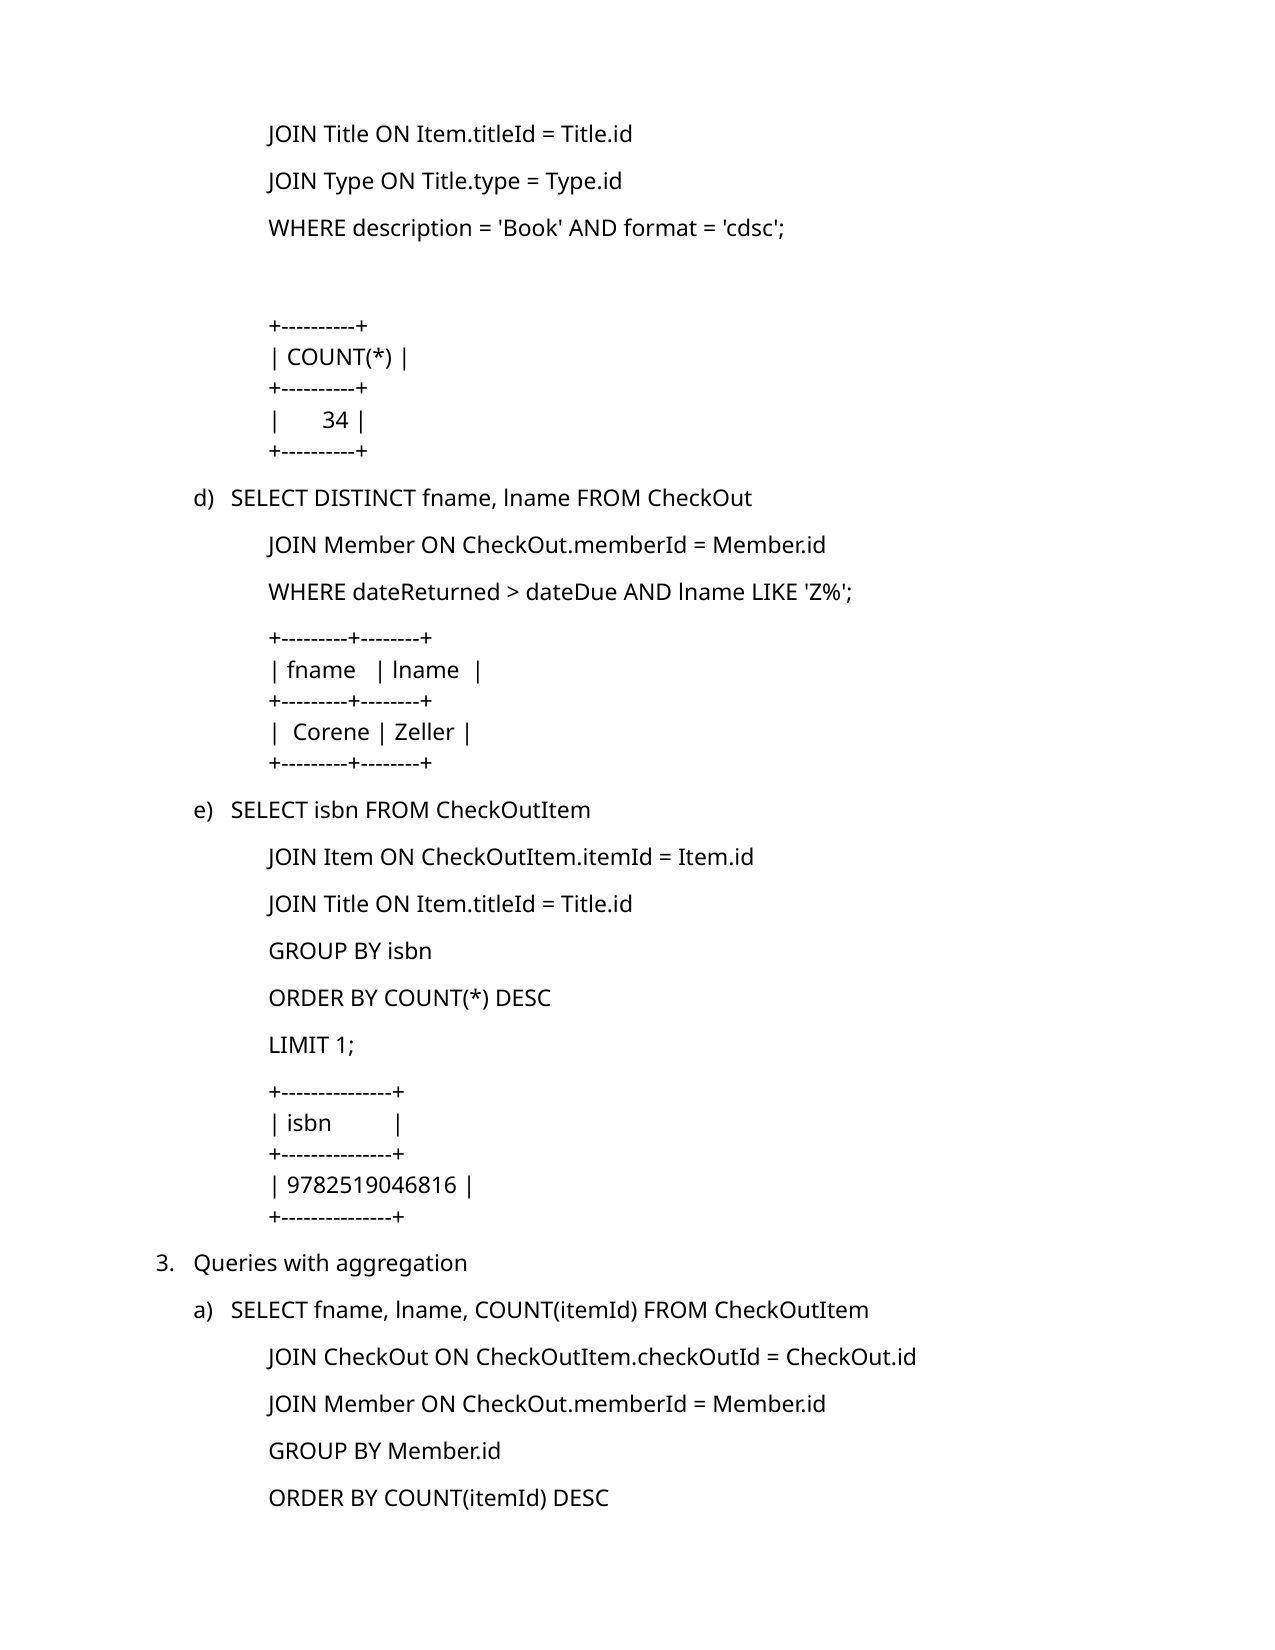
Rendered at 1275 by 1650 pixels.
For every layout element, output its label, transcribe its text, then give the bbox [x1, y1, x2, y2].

list | isbn | [231, 1107, 1157, 1138]
list JOIN Member ON CheckOut.memberId = Member.id [231, 528, 1157, 560]
list | Corene | Zeller | [231, 716, 1157, 747]
list +---------+--------+ [231, 685, 1157, 716]
list SELECT fname, lname, COUNT(itemId) FROM CheckOutItem [193, 1294, 1157, 1325]
list JOIN CheckOut ON CheckOutItem.checkOutId = CheckOut.id [231, 1341, 1157, 1372]
list +---------------+ [231, 1075, 1157, 1107]
list | 9782519046816 | [231, 1169, 1157, 1200]
list JOIN Member ON CheckOut.memberId = Member.id [231, 1388, 1157, 1419]
list +----------+ [231, 310, 1157, 341]
list | 34 | [231, 403, 1157, 435]
list JOIN Title ON Item.titleId = Title.id [231, 888, 1157, 919]
list WHERE dateReturned > dateDue AND lname LIKE 'Z%'; [231, 575, 1157, 607]
list WHERE description = 'Book' AND format = 'cdsc'; [231, 212, 1157, 243]
list LIMIT 1; [231, 1028, 1157, 1060]
list JOIN Item ON CheckOutItem.itemId = Item.id [231, 841, 1157, 872]
list GROUP BY Member.id [231, 1435, 1157, 1466]
list SELECT isbn FROM CheckOutItem [193, 794, 1157, 825]
list GROUP BY isbn [231, 935, 1157, 966]
list | COUNT(*) | [231, 341, 1157, 372]
list +----------+ [231, 435, 1157, 466]
list JOIN Title ON Item.titleId = Title.id [231, 118, 1157, 149]
list +---------+--------+ [231, 622, 1157, 653]
list Queries with aggregation [156, 1247, 1157, 1278]
list +---------------+ [231, 1138, 1157, 1169]
list SELECT DISTINCT fname, lname FROM CheckOut [193, 482, 1157, 513]
list ORDER BY COUNT(*) DESC [231, 982, 1157, 1013]
list +----------+ [231, 372, 1157, 403]
list +---------+--------+ [231, 747, 1157, 778]
list +---------------+ [231, 1200, 1157, 1232]
list ORDER BY COUNT(itemId) DESC [231, 1482, 1157, 1513]
list | fname | lname | [231, 653, 1157, 685]
list JOIN Type ON Title.type = Type.id [231, 165, 1157, 196]
